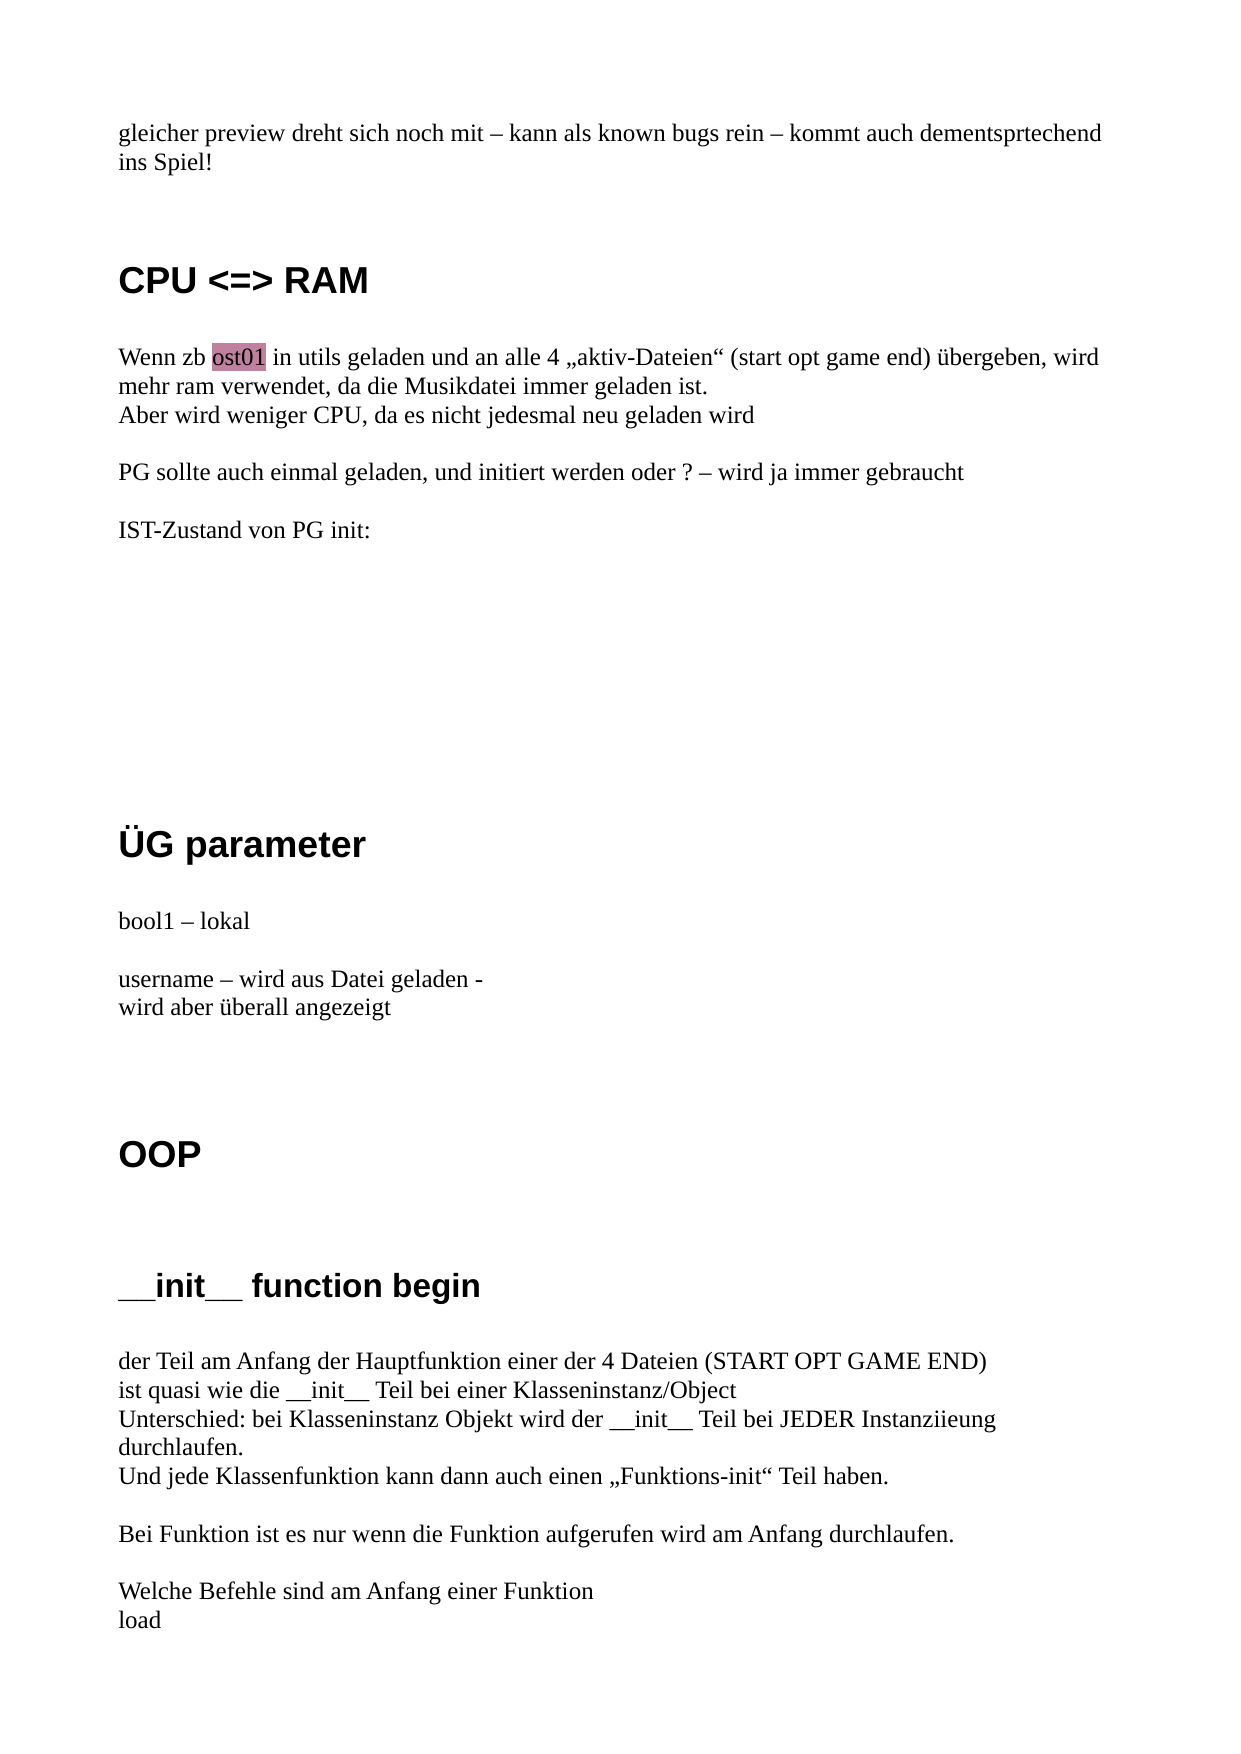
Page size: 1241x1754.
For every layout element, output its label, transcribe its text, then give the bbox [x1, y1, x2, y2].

subtitle __init__ function begin [118, 1266, 1122, 1305]
text wird aber überall angezeigt [118, 992, 1122, 1021]
text Wenn zb ost01 in utils geladen und an alle 4 „aktiv-Dateien“ (start opt game end) übergeben, wird mehr ram verwendet, da die Musikdatei immer geladen ist. [118, 342, 1122, 400]
text username – wird aus Datei geladen - [118, 964, 1122, 992]
text der Teil am Anfang der Hauptfunktion einer der 4 Dateien (START OPT GAME END) [118, 1346, 1122, 1375]
subtitle ÜG parameter [118, 822, 1122, 865]
text IST-Zustand von PG init: [118, 515, 1122, 544]
text Bei Funktion ist es nur wenn die Funktion aufgerufen wird am Anfang durchlaufen. [118, 1519, 1122, 1547]
subtitle OOP [118, 1132, 1122, 1176]
text bool1 – lokal [118, 906, 1122, 935]
text Und jede Klassenfunktion kann dann auch einen „Funktions-init“ Teil haben. [118, 1461, 1122, 1490]
text PG sollte auch einmal geladen, und initiert werden oder ? – wird ja immer gebraucht [118, 457, 1122, 486]
text load [118, 1605, 1122, 1634]
text Unterschied: bei Klasseninstanz Objekt wird der __init__ Teil bei JEDER Instanziieung durchlaufen. [118, 1404, 1122, 1461]
subtitle CPU <=> RAM [118, 258, 1122, 301]
text gleicher preview dreht sich noch mit – kann als known bugs rein – kommt auch dementsprtechend ins Spiel! [118, 118, 1122, 176]
text Aber wird weniger CPU, da es nicht jedesmal neu geladen wird [118, 400, 1122, 429]
text Welche Befehle sind am Anfang einer Funktion [118, 1576, 1122, 1605]
text ist quasi wie die __init__ Teil bei einer Klasseninstanz/Object [118, 1375, 1122, 1404]
